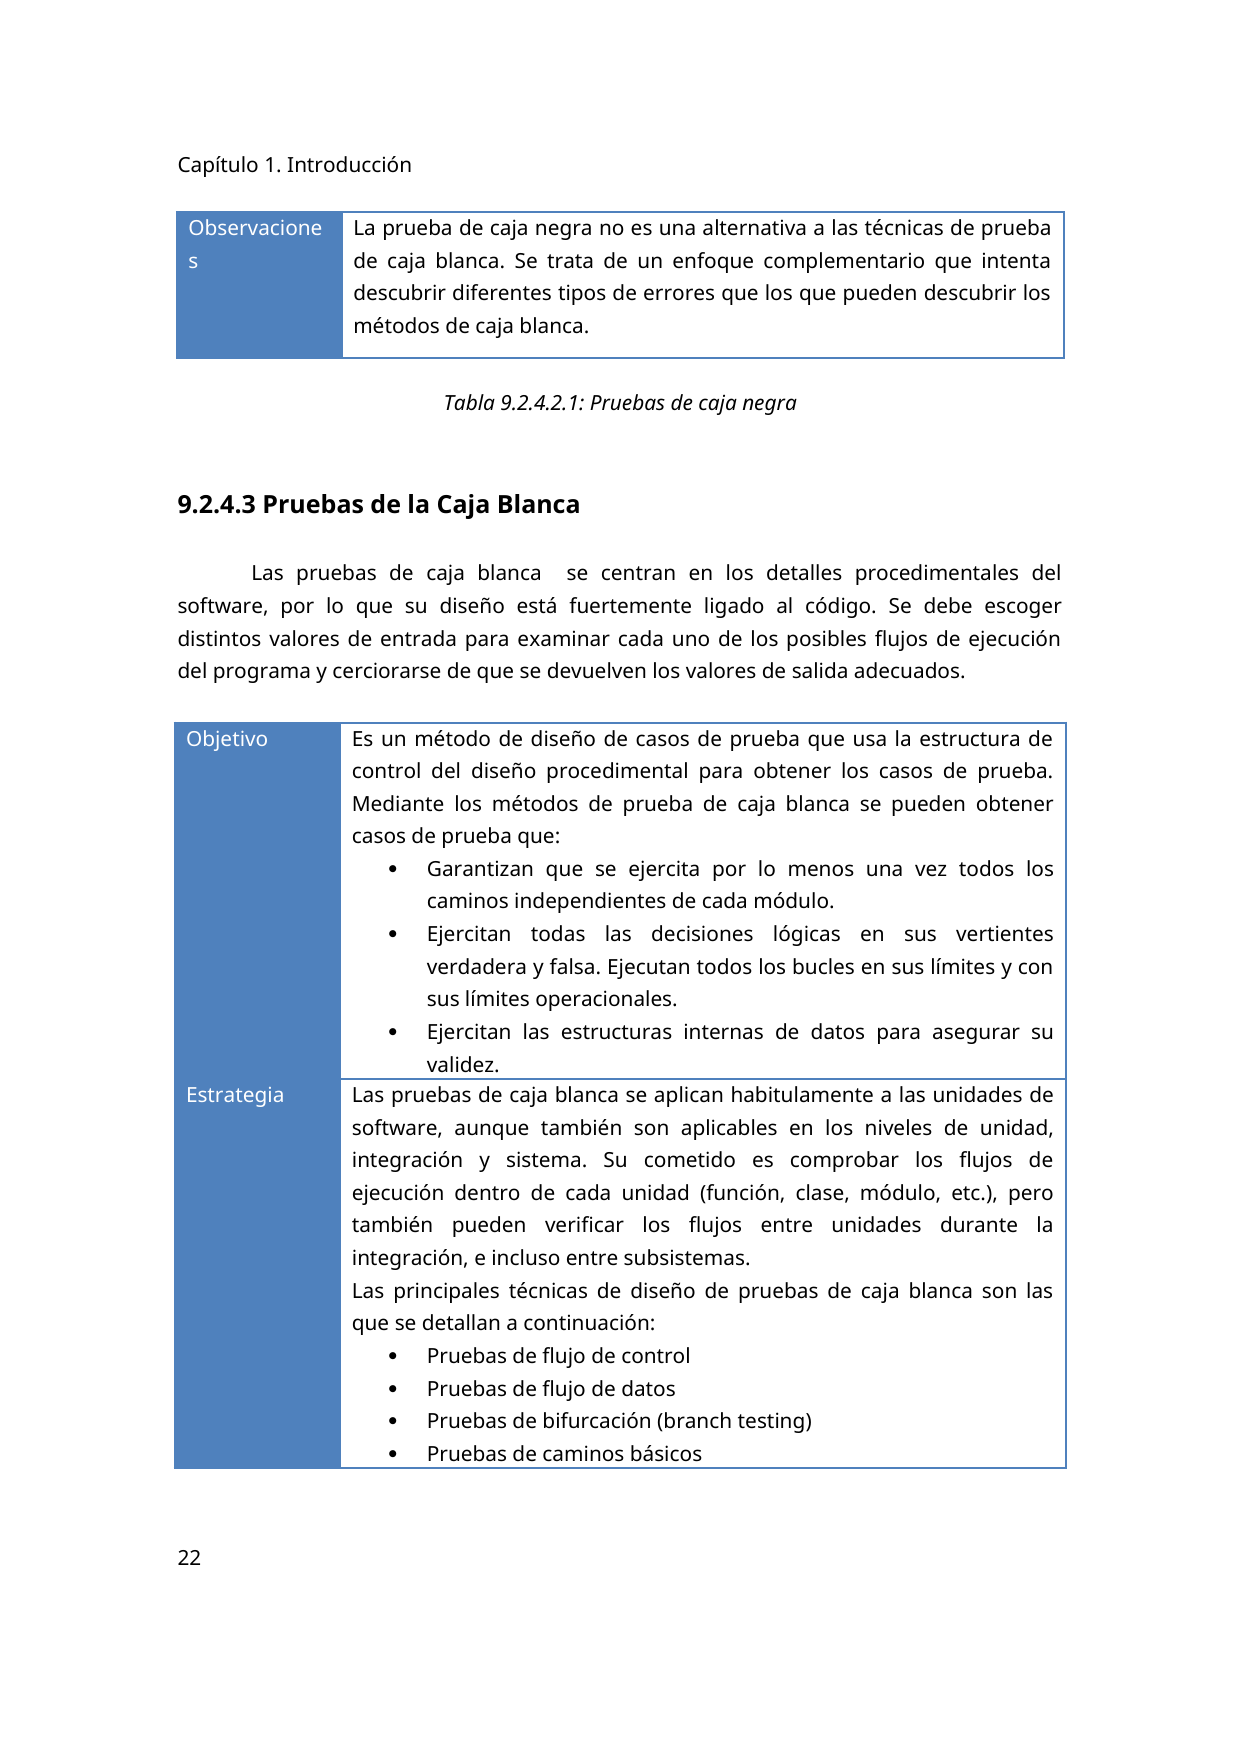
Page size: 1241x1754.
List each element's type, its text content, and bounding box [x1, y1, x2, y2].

table_cell La prueba de caja negra no es una alternativa a las técnicas de prueba de caja blanca. Se trata de un enfoque complementario que intenta descubrir diferentes tipos de errores que los que pueden descubrir los métodos de caja blanca. [343, 213, 1063, 357]
table_cell Estrategia [176, 1080, 339, 1467]
text Las pruebas de caja blanca se centran en los detalles procedimentales del software, por lo que su diseño está fuertemente ligado al código. Se debe escoger distintos valores de entrada para examinar cada uno de los posibles flujos de ejecución del programa y cerciorarse de que se devuelven los valores de salida adecuados. [177, 558, 1063, 685]
table_cell Las pruebas de caja blanca se aplican habitulamente a las unidades de software, aunque también son aplicables en los niveles de unidad, integración y sistema. Su cometido es comprobar los flujos de ejecución dentro de cada unidad (función, clase, módulo, etc.), pero también pueden verificar los flujos entre unidades durante la integración, e incluso entre subsistemas. Las principales técnicas de diseño de pruebas de caja blanca son las que se detallan a continuación: Pruebas de flujo de control Pruebas de flujo de datos Pruebas de bifurcación (branch testing) Pruebas de caminos básicos [341, 1080, 1065, 1467]
table_header Objetivo [176, 724, 339, 1078]
table_cell Observaciones [178, 213, 341, 357]
subtitle 9.2.4.3 Pruebas de la Caja Blanca [177, 487, 1063, 521]
table_header Es un método de diseño de casos de prueba que usa la estructura de control del diseño procedimental para obtener los casos de prueba. Mediante los métodos de prueba de caja blanca se pueden obtener casos de prueba que: Garantizan que se ejercita por lo menos una vez todos los caminos independientes de cada módulo. Ejercitan todas las decisiones lógicas en sus vertientes verdadera y falsa. Ejecutan todos los bucles en sus límites y con sus límites operacionales. Ejercitan las estructuras internas de datos para asegurar su validez. [341, 724, 1065, 1078]
text Tabla 9.2.4.2.1: Pruebas de caja negra [267, 388, 973, 417]
